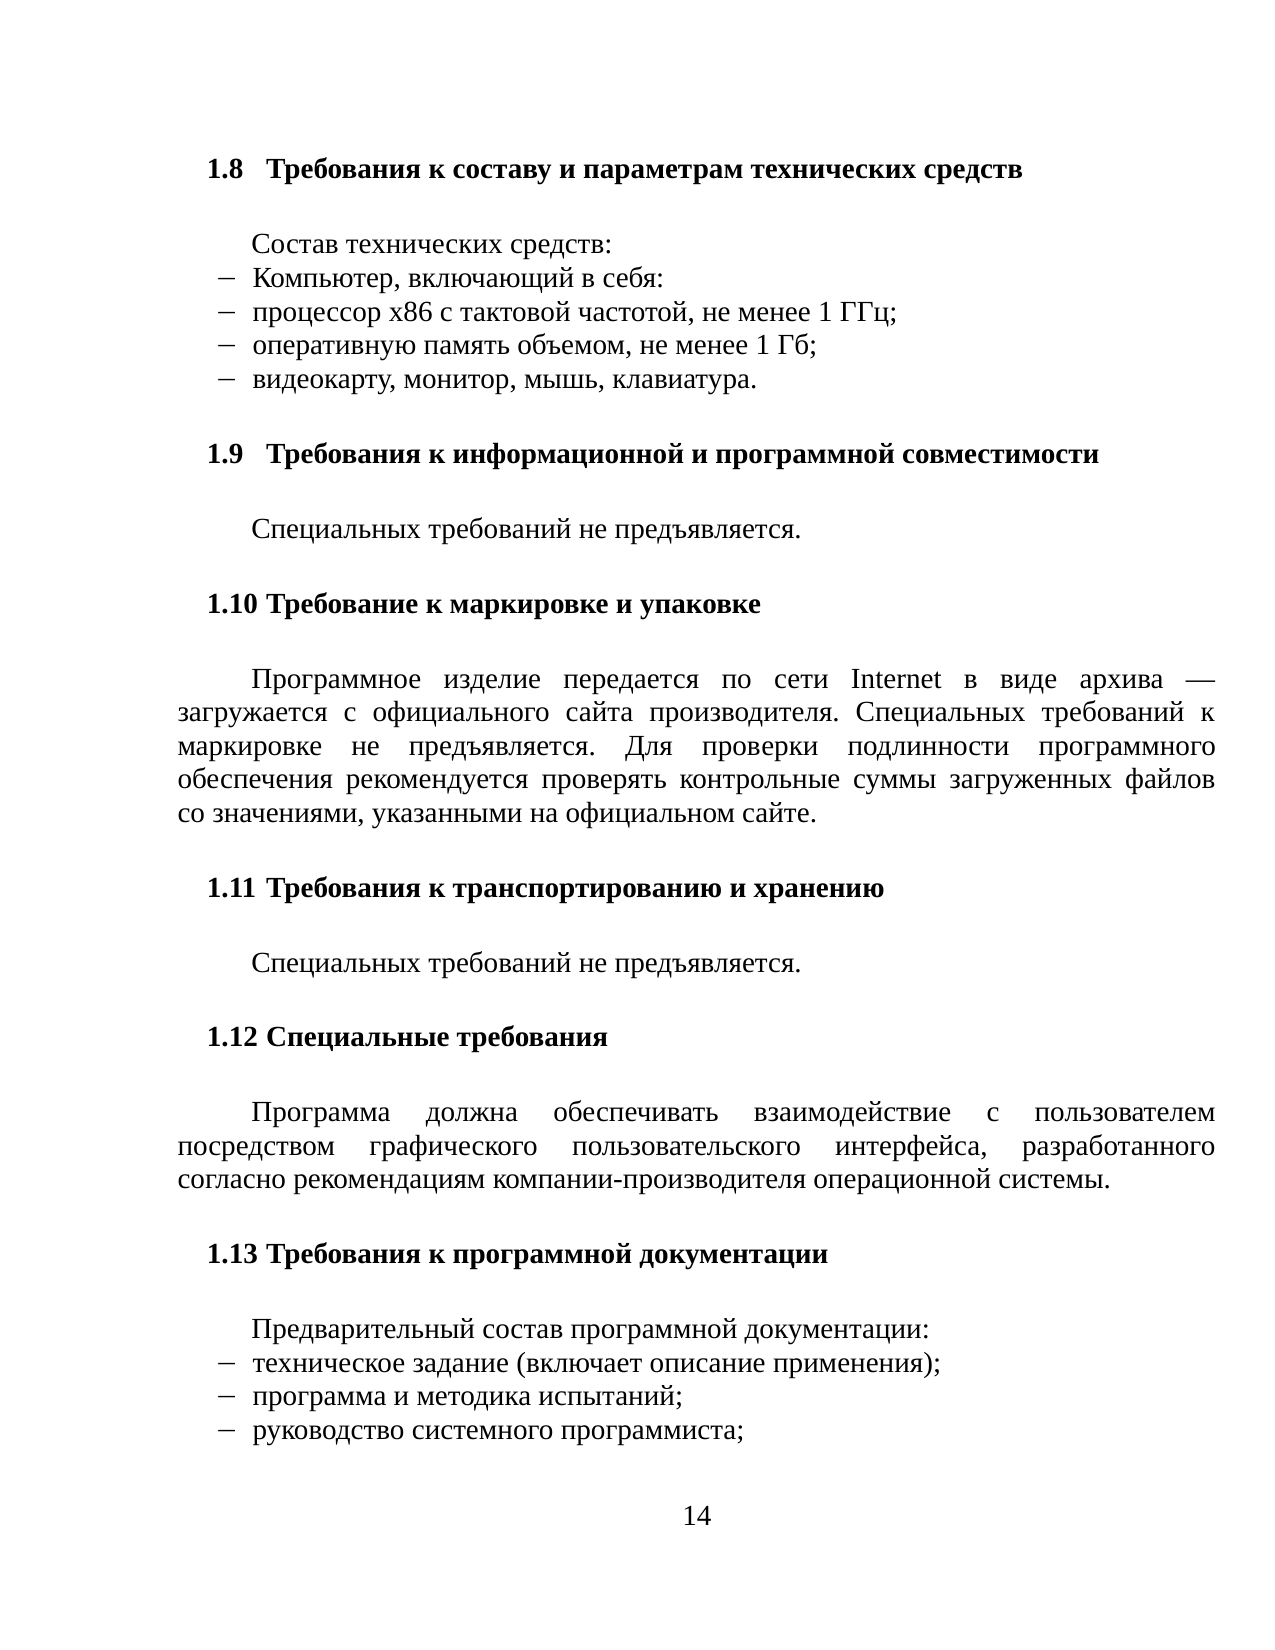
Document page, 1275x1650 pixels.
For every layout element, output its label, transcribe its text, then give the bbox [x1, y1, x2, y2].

text Специальных требований не предъявляется. [177, 511, 1216, 544]
subtitle Требование к маркировке и упаковке [207, 586, 1216, 619]
text Специальных требований не предъявляется. [177, 945, 1216, 978]
subtitle Требования к транспортированию и хранению [207, 870, 1216, 903]
subtitle Требования к информационной и программной совместимости [207, 436, 1216, 469]
list руководство системного программиста; [215, 1412, 1216, 1446]
text Состав технических средств: [177, 227, 1216, 260]
subtitle Специальные требования [207, 1019, 1216, 1053]
list техническое задание (включает описание применения); [215, 1345, 1216, 1378]
list Компьютер, включающий в себя: [215, 260, 1216, 294]
list процессор x86 с тактовой частотой, не менее 1 ГГц; [215, 294, 1216, 327]
subtitle Требования к составу и параметрам технических средств [207, 152, 1216, 185]
text Предварительный состав программной документации: [177, 1311, 1216, 1345]
list видеокарту, монитор, мышь, клавиатура. [215, 361, 1216, 395]
text Программа должна обеспечивать взаимодействие с пользователем посредством графического пользовательского интерфейса, разработанного согласно рекомендациям компании-производителя операционной системы. [177, 1094, 1216, 1195]
list программа и методика испытаний; [215, 1378, 1216, 1412]
subtitle Требования к программной документации [207, 1236, 1216, 1270]
list оперативную память объемом, не менее 1 Гб; [215, 327, 1216, 361]
text Программное изделие передается по сети Internet в виде архива — загружается с официального сайта производителя. Специальных требований к маркировке не предъявляется. Для проверки подлинности программного обеспечения рекомендуется проверять контрольные суммы загруженных файлов со значениями, указанными на официальном сайте. [177, 661, 1216, 828]
